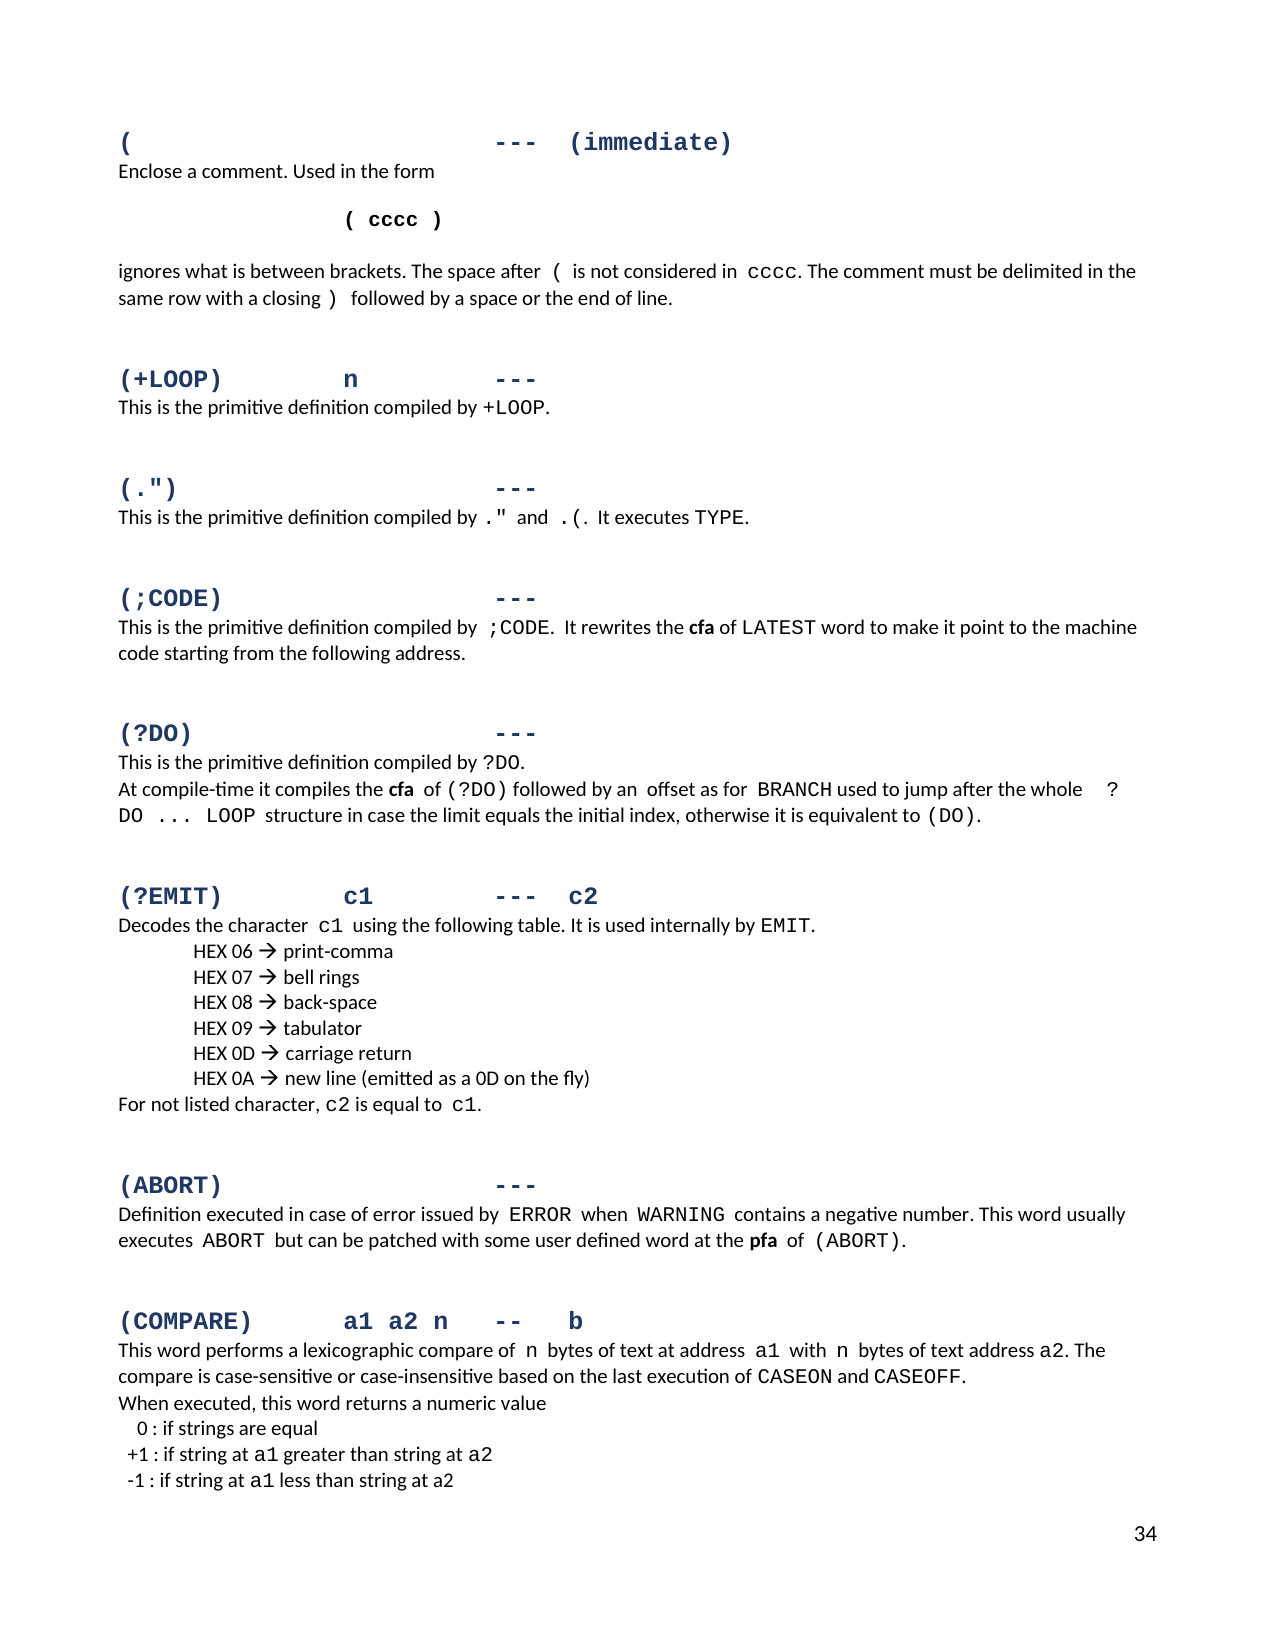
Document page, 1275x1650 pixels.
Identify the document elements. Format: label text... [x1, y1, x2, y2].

text This is the primitive definition compiled by ?DO. [118, 749, 1157, 776]
subtitle (ABORT) --- [118, 1172, 1157, 1201]
text 0 : if strings are equal [118, 1415, 1157, 1441]
subtitle (?EMIT) c1 --- c2 [118, 884, 1157, 912]
text HEX 08  back-space [118, 989, 1157, 1015]
text For not listed character, c2 is equal to c1. [118, 1091, 1157, 1117]
text ignores what is between brackets. The space after ( is not considered in cccc. The comment must be delimited in the same row with a closing ) followed by a space or the end of line. [118, 258, 1157, 311]
subtitle (COMPARE) a1 a2 n -- b [118, 1309, 1157, 1337]
text HEX 0D  carriage return [118, 1040, 1157, 1066]
subtitle ( --- (immediate) [118, 130, 1157, 158]
text When executed, this word returns a numeric value [118, 1390, 1157, 1415]
text Definition executed in case of error issued by ERROR when WARNING contains a negative number. This word usually executes ABORT but can be patched with some user defined word at the pfa of (ABORT). [118, 1201, 1157, 1254]
text Decodes the character c1 using the following table. It is used internally by EMIT. [118, 912, 1157, 938]
text Enclose a comment. Used in the form [118, 158, 1157, 184]
text This is the primitive definition compiled by ." and .(. It executes TYPE. [118, 504, 1157, 531]
text This word performs a lexicographic compare of n bytes of text at address a1 with n bytes of text address a2. The compare is case-sensitive or case-insensitive based on the last execution of CASEON and CASEOFF. [118, 1337, 1157, 1390]
subtitle (+LOOP) n --- [118, 366, 1157, 394]
text This is the primitive definition compiled by ;CODE. It rewrites the cfa of LATEST word to make it point to the machine code starting from the following address. [118, 614, 1157, 666]
text +1 : if string at a1 greater than string at a2 [118, 1441, 1157, 1467]
text This is the primitive definition compiled by +LOOP. [118, 394, 1157, 421]
text HEX 07  bell rings [118, 964, 1157, 989]
text HEX 06  print-comma [118, 938, 1157, 964]
text HEX 0A  new line (emitted as a 0D on the fly) [118, 1066, 1157, 1091]
subtitle (.") --- [118, 476, 1157, 504]
subtitle (?DO) --- [118, 721, 1157, 749]
text At compile-time it compiles the cfa of (?DO) followed by an offset as for BRANCH used to jump after the whole ?DO ... LOOP structure in case the limit equals the initial index, otherwise it is equivalent to (DO). [118, 776, 1157, 829]
text ( cccc ) [118, 209, 1157, 233]
subtitle (;CODE) --- [118, 586, 1157, 614]
text HEX 09  tabulator [118, 1015, 1157, 1040]
text -1 : if string at a1 less than string at a2 [118, 1467, 1157, 1494]
